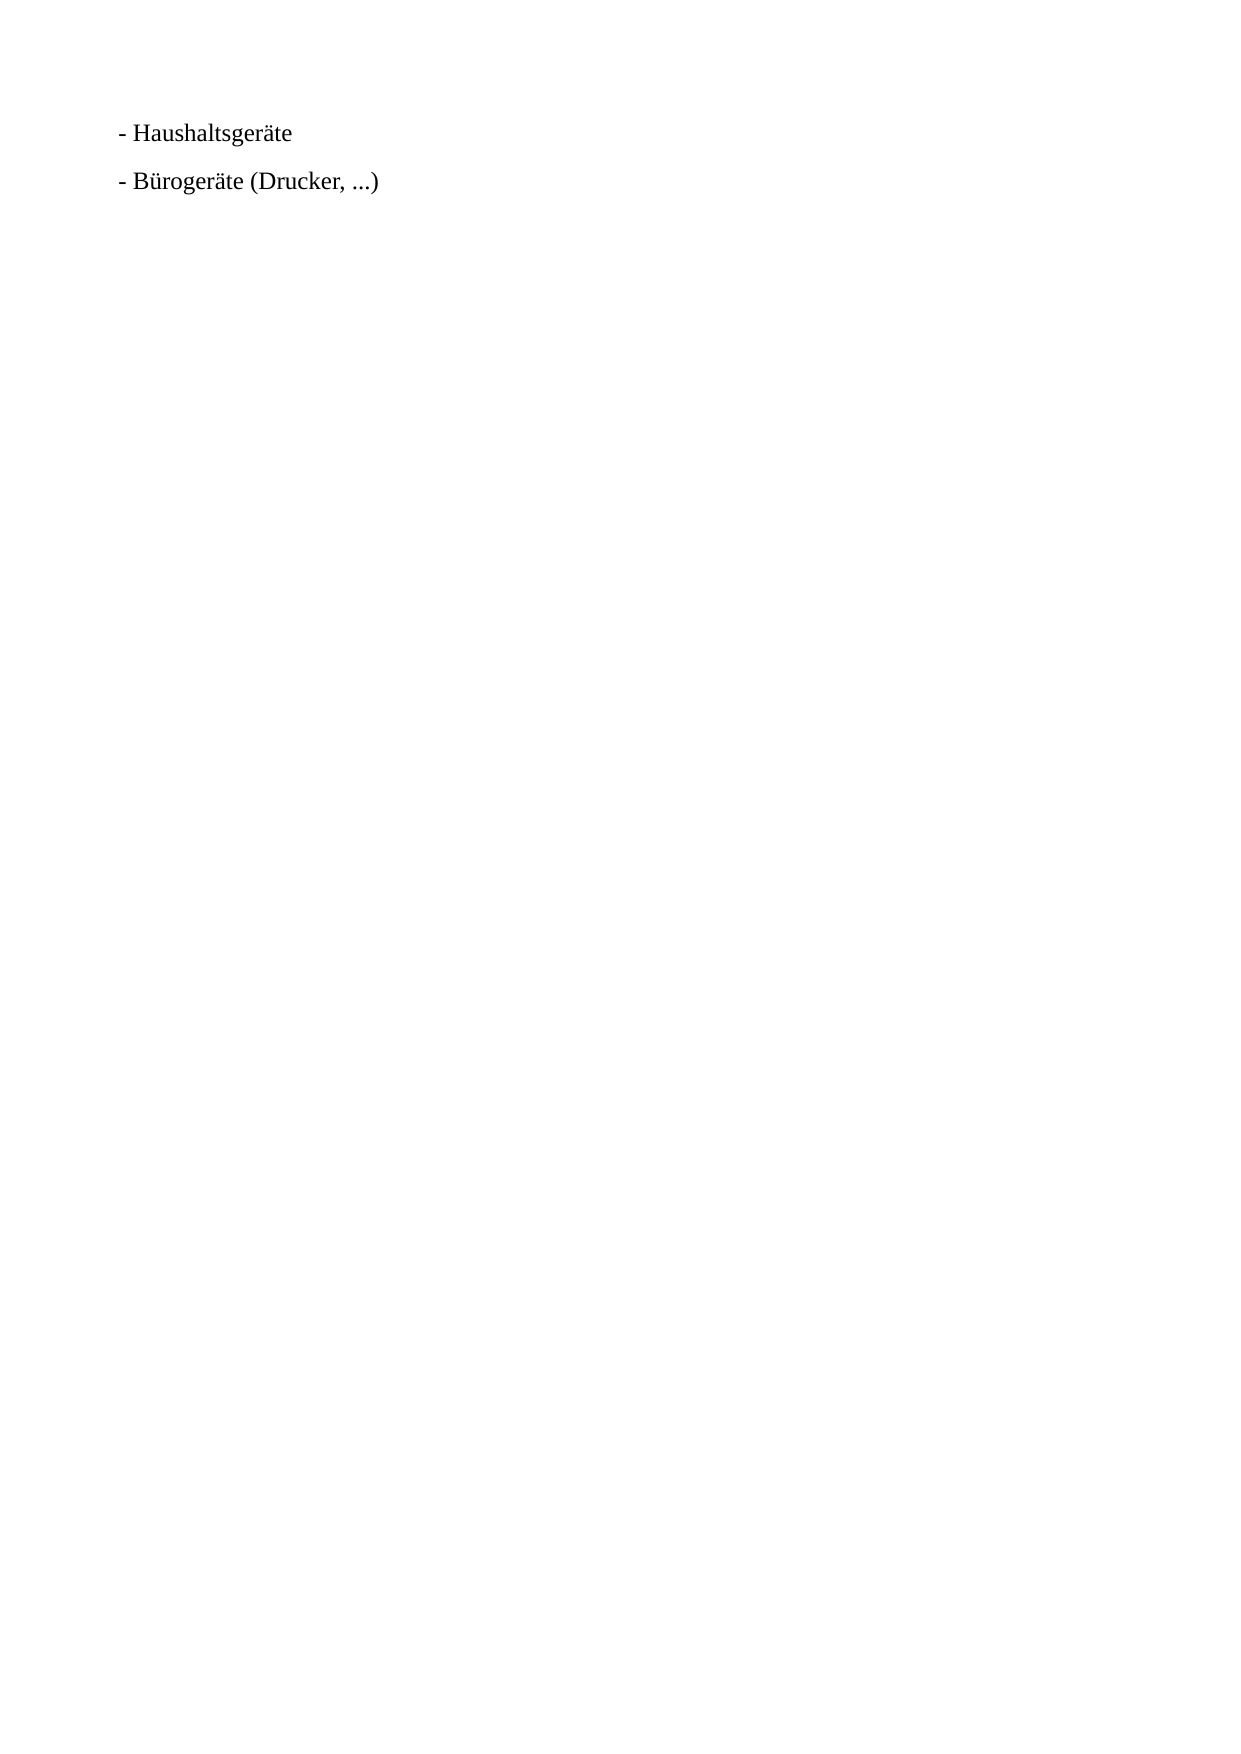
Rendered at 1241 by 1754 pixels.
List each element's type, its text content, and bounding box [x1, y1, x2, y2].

text - Bürogeräte (Drucker, ...) [118, 166, 1122, 194]
text - Haushaltsgeräte [118, 118, 1122, 147]
